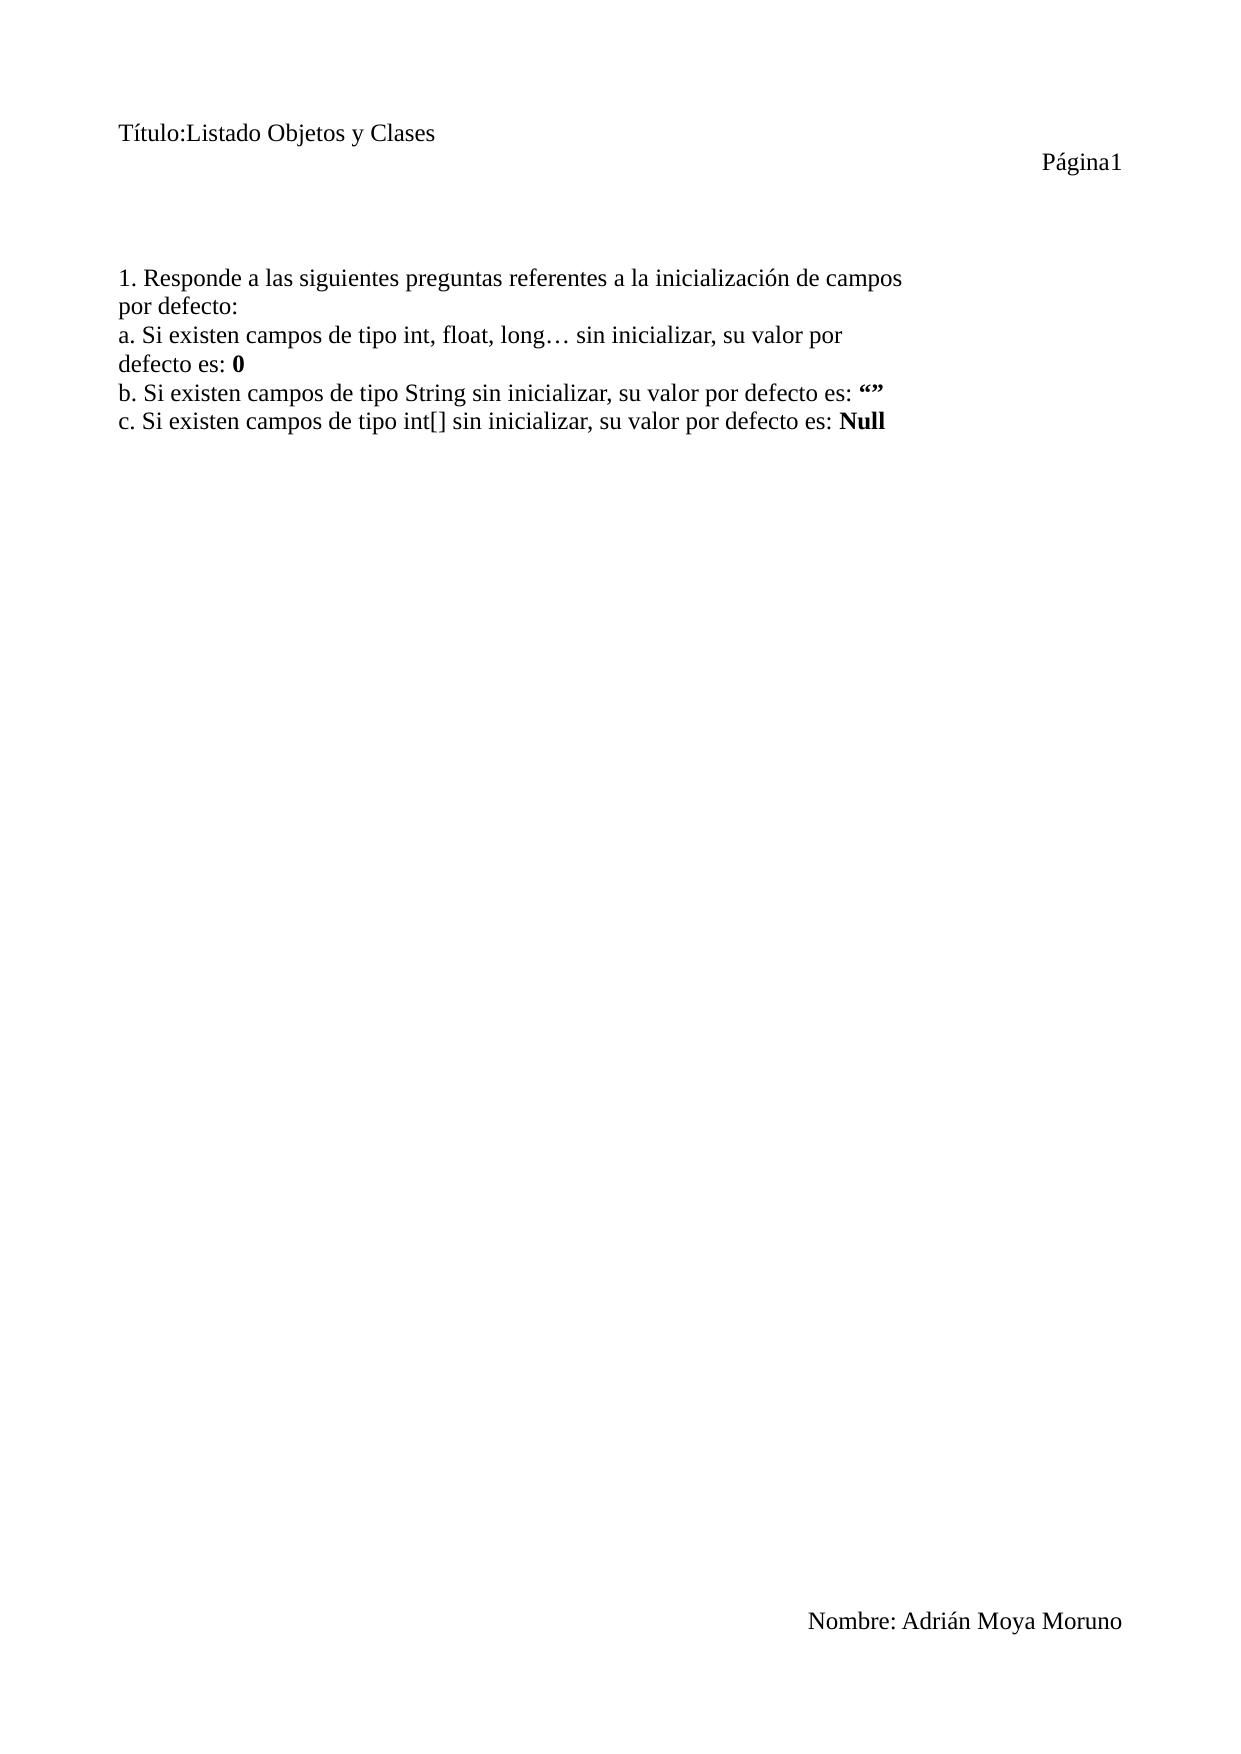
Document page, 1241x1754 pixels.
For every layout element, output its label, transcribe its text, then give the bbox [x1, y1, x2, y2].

text defecto es: 0 [118, 349, 1122, 378]
text 1. Responde a las siguientes preguntas referentes a la inicialización de campos [118, 263, 1122, 291]
text a. Si existen campos de tipo int, float, long… sin inicializar, su valor por [118, 320, 1122, 349]
text por defecto: [118, 291, 1122, 320]
text c. Si existen campos de tipo int[] sin inicializar, su valor por defecto es: Null [118, 406, 1122, 435]
text b. Si existen campos de tipo String sin inicializar, su valor por defecto es: “” [118, 378, 1122, 406]
